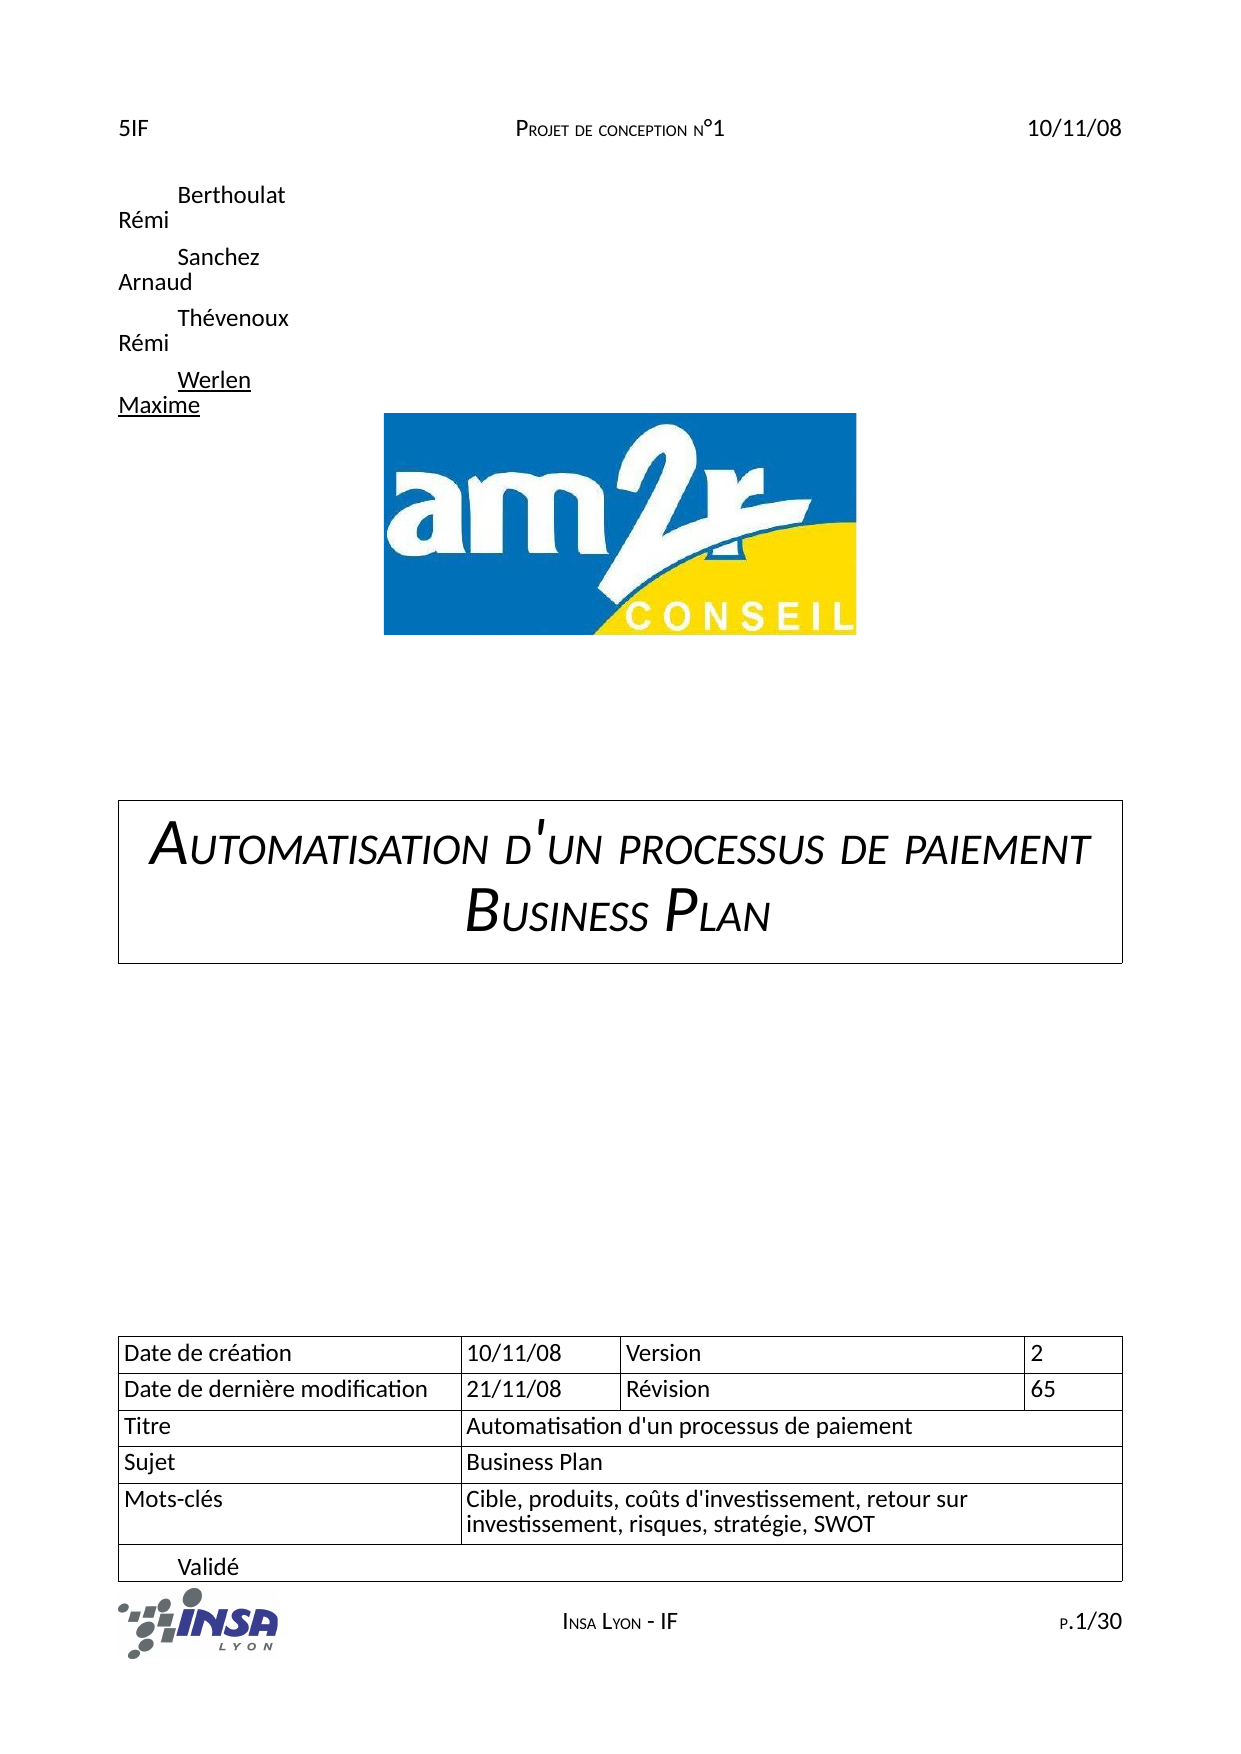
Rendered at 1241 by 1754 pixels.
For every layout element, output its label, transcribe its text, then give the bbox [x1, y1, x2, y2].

table_header 2 [1025, 1337, 1122, 1373]
text Thévenoux Rémi [118, 308, 333, 358]
table_header Version [621, 1337, 1024, 1373]
picture [118, 1588, 278, 1659]
text Sanchez Arnaud [118, 246, 333, 296]
text Werlen Maxime [118, 370, 333, 420]
table_cell Sujet [119, 1447, 461, 1483]
table_cell Révision [621, 1374, 1024, 1409]
table_cell Automatisation d'un processus de paiement [462, 1411, 1122, 1446]
table_header Date de création [119, 1337, 461, 1373]
table_cell Mots-clés [119, 1484, 461, 1544]
table_cell Date de dernière modification [119, 1374, 461, 1409]
subtitle Automatisation d'un processus de paiement Business Plan [119, 801, 1122, 963]
table_cell Titre [119, 1411, 461, 1446]
table_cell Cible, produits, coûts d'investissement, retour sur investissement, risques, stratégie, SWOT [462, 1484, 1122, 1544]
table_cell 21/11/08 [462, 1374, 620, 1409]
text Berthoulat Rémi [118, 184, 333, 234]
text Validé [119, 1556, 1122, 1581]
table_cell Business Plan [462, 1447, 1122, 1483]
table_cell 65 [1025, 1374, 1122, 1409]
table_header 10/11/08 [462, 1337, 620, 1373]
picture [383, 413, 857, 635]
